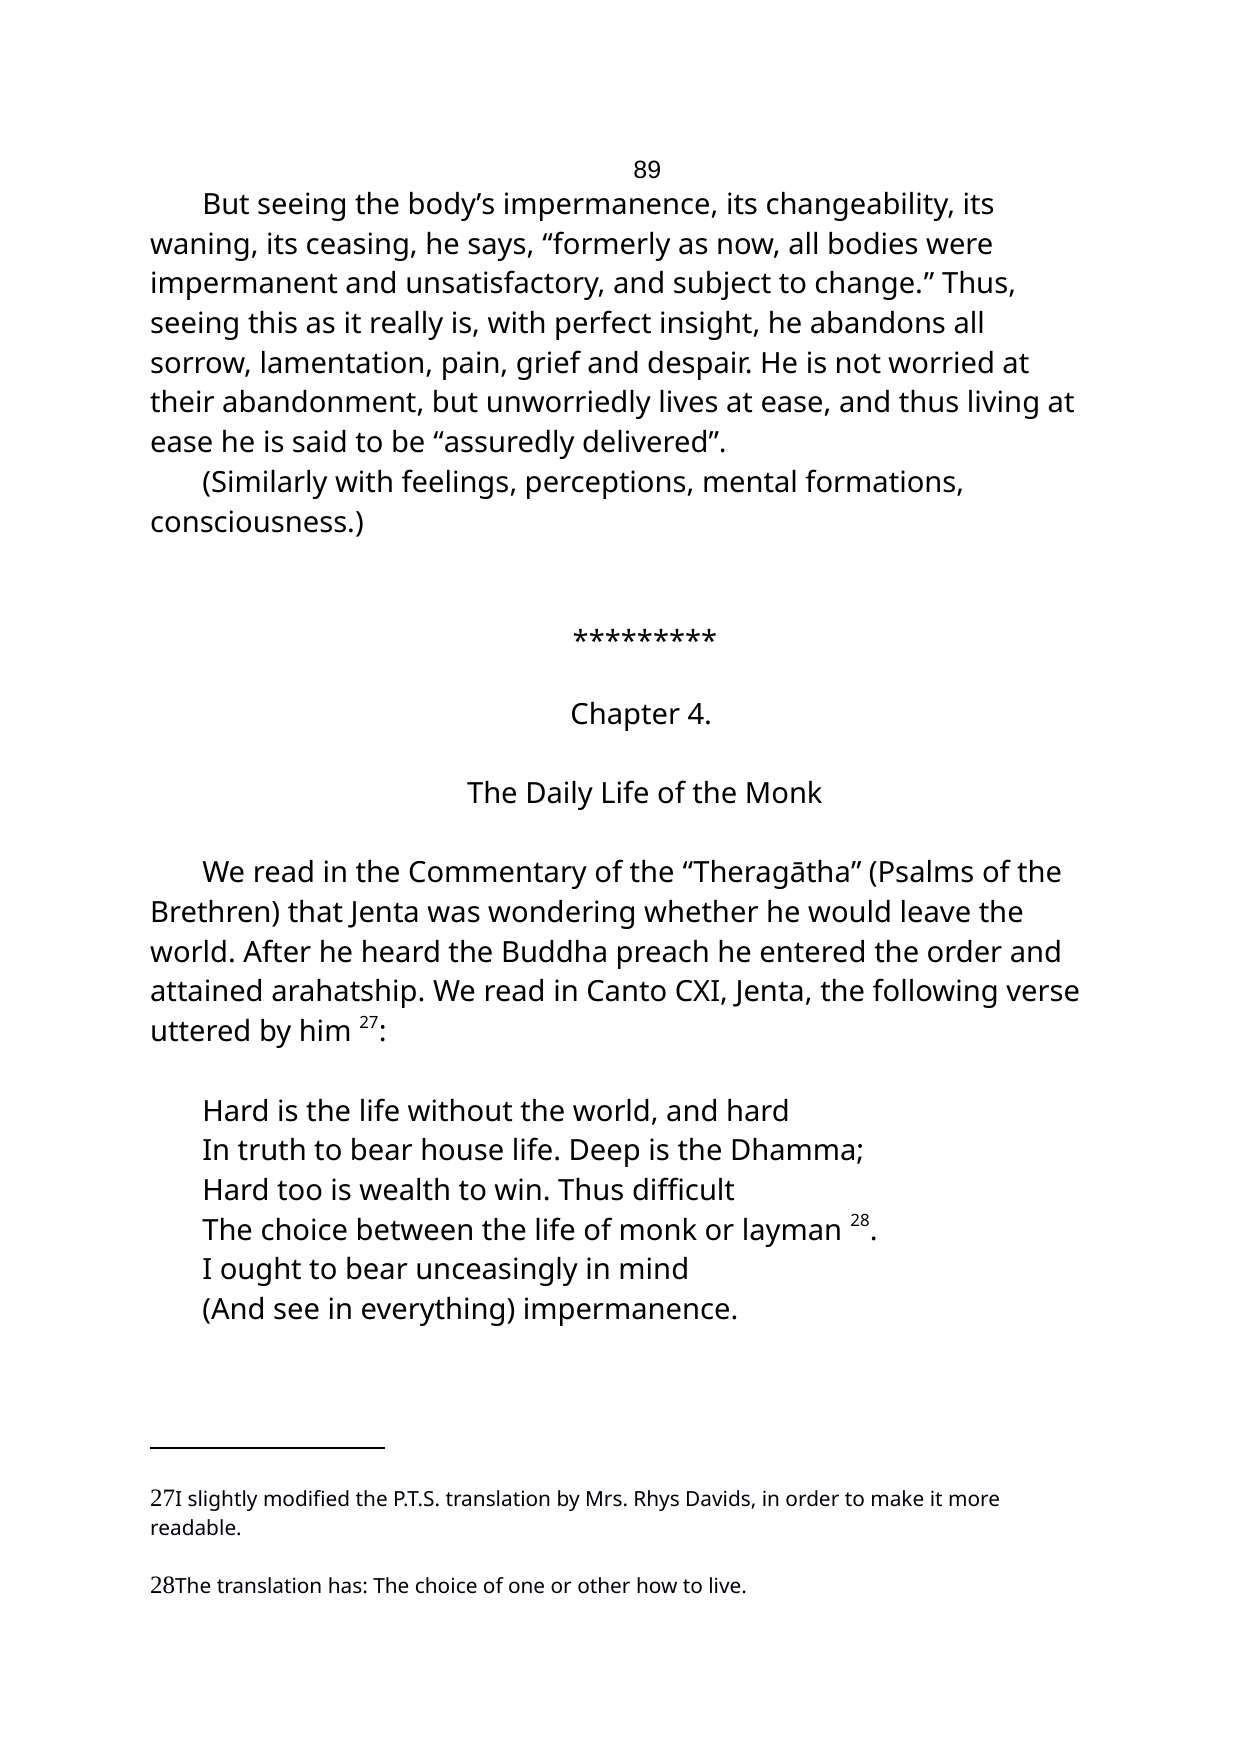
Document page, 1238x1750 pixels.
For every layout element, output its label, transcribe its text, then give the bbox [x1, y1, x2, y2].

text The Daily Life of the Monk [150, 772, 1087, 812]
text I ought to bear unceasingly in mind [150, 1248, 1087, 1288]
text Chapter 4. [150, 693, 1087, 733]
text We read in the Commentary of the “Theragātha” (Psalms of the Brethren) that Jenta was wondering whether he would leave the world. After he heard the Buddha preach he entered the order and attained arahatship. We read in Canto CXI, Jenta, the following verse uttered by him : [150, 852, 1087, 1050]
text Hard is the life without the world, and hard [150, 1090, 1087, 1129]
text The translation has: The choice of one or other how to live. [150, 1571, 1087, 1600]
text In truth to bear house life. Deep is the Dhamma; [150, 1129, 1087, 1169]
text I slightly modified the P.T.S. translation by Mrs. Rhys Davids, in order to make it more readable. [150, 1483, 1087, 1541]
text Hard too is wealth to win. Thus difficult [150, 1169, 1087, 1209]
text The choice between the life of monk or layman . [150, 1209, 1087, 1248]
text But seeing the body’s impermanence, its changeability, its waning, its ceasing, he says, “formerly as now, all bodies were impermanent and unsatisfactory, and subject to change.” Thus, seeing this as it really is, with perfect insight, he abandons all sorrow, lamentation, pain, grief and despair. He is not worried at their abandonment, but unworriedly lives at ease, and thus living at ease he is said to be “assuredly delivered”. [150, 183, 1087, 461]
text (Similarly with feelings, perceptions, mental formations, consciousness.) [150, 461, 1087, 541]
text (And see in everything) impermanence. [150, 1288, 1087, 1328]
text ********* [150, 620, 1087, 659]
